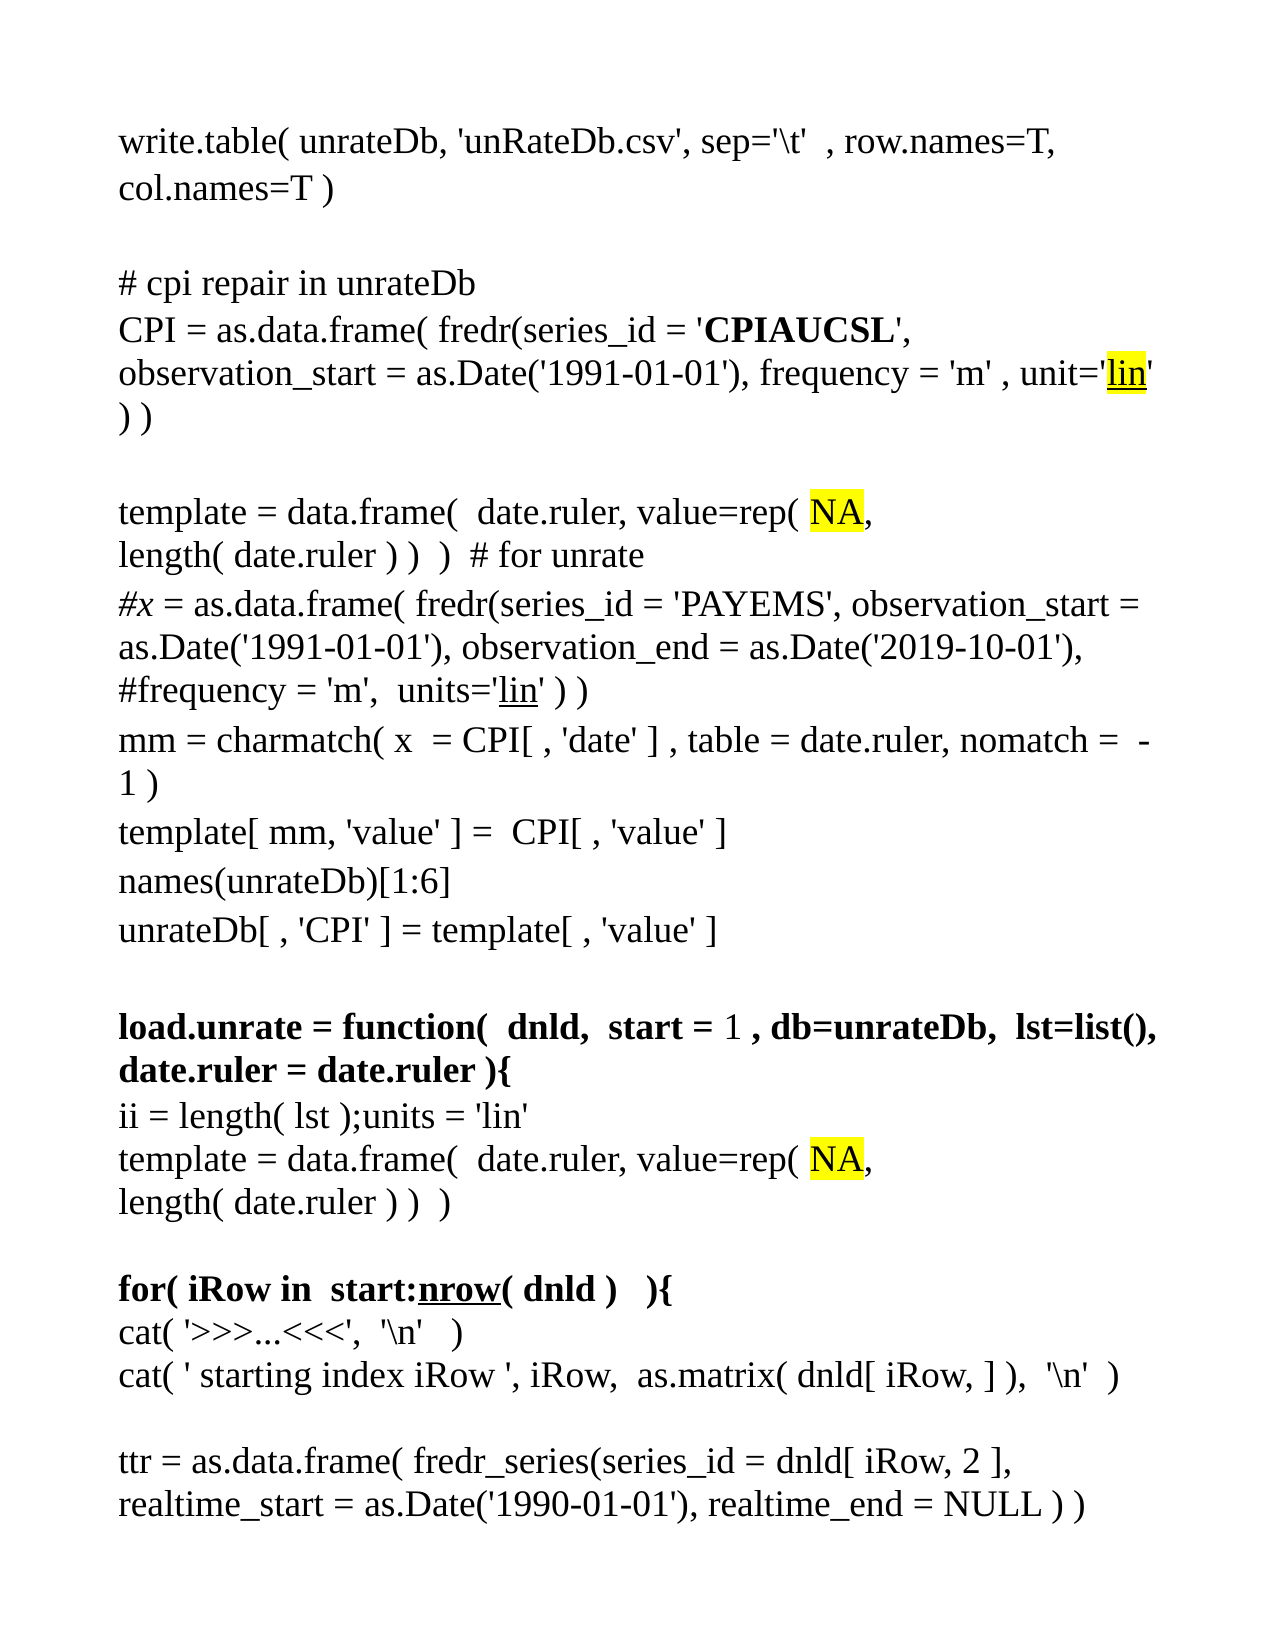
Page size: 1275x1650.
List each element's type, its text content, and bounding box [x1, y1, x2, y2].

text CPI = as.data.frame( fredr(series_id = 'CPIAUCSL', observation_start = as.Date('1991-01-01'), frequency = 'm' , unit='lin' ) ) [118, 308, 1157, 437]
text names(unrateDb)[1:6] [118, 858, 1157, 902]
text template = data.frame( date.ruler, value=rep( NA, length( date.ruler ) ) ) # for unrate [118, 489, 1157, 576]
text write.table( unrateDb, 'unRateDb.csv', sep='\t' , row.names=T, col.names=T ) [118, 118, 1157, 209]
text load.unrate = function( dnld, start = 1 , db=unrateDb, lst=list(), date.ruler = date.ruler ){ [118, 1004, 1157, 1090]
text cat( ' starting index iRow ', iRow, as.matrix( dnld[ iRow, ] ), '\n' ) [118, 1352, 1157, 1395]
text mm = charmatch( x = CPI[ , 'date' ] , table = date.ruler, nomatch = -1 ) [118, 717, 1157, 803]
text for( iRow in start:nrow( dnld ) ){ [118, 1266, 1157, 1309]
text ii = length( lst );units = 'lin' [118, 1093, 1157, 1137]
text template[ mm, 'value' ] = CPI[ , 'value' ] [118, 809, 1157, 852]
text # cpi repair in unrateDb [118, 260, 1157, 303]
text ttr = as.data.frame( fredr_series(series_id = dnld[ iRow, 2 ], realtime_start = as.Date('1990-01-01'), realtime_end = NULL ) ) [118, 1438, 1157, 1525]
text #x = as.data.frame( fredr(series_id = 'PAYEMS', observation_start = as.Date('1991-01-01'), observation_end = as.Date('2019-10-01'), #frequency = 'm', units='lin' ) ) [118, 582, 1157, 711]
text template = data.frame( date.ruler, value=rep( NA, length( date.ruler ) ) ) [118, 1137, 1157, 1223]
text cat( '>>>...<<<', '\n' ) [118, 1309, 1157, 1352]
text unrateDb[ , 'CPI' ] = template[ , 'value' ] [118, 908, 1157, 951]
